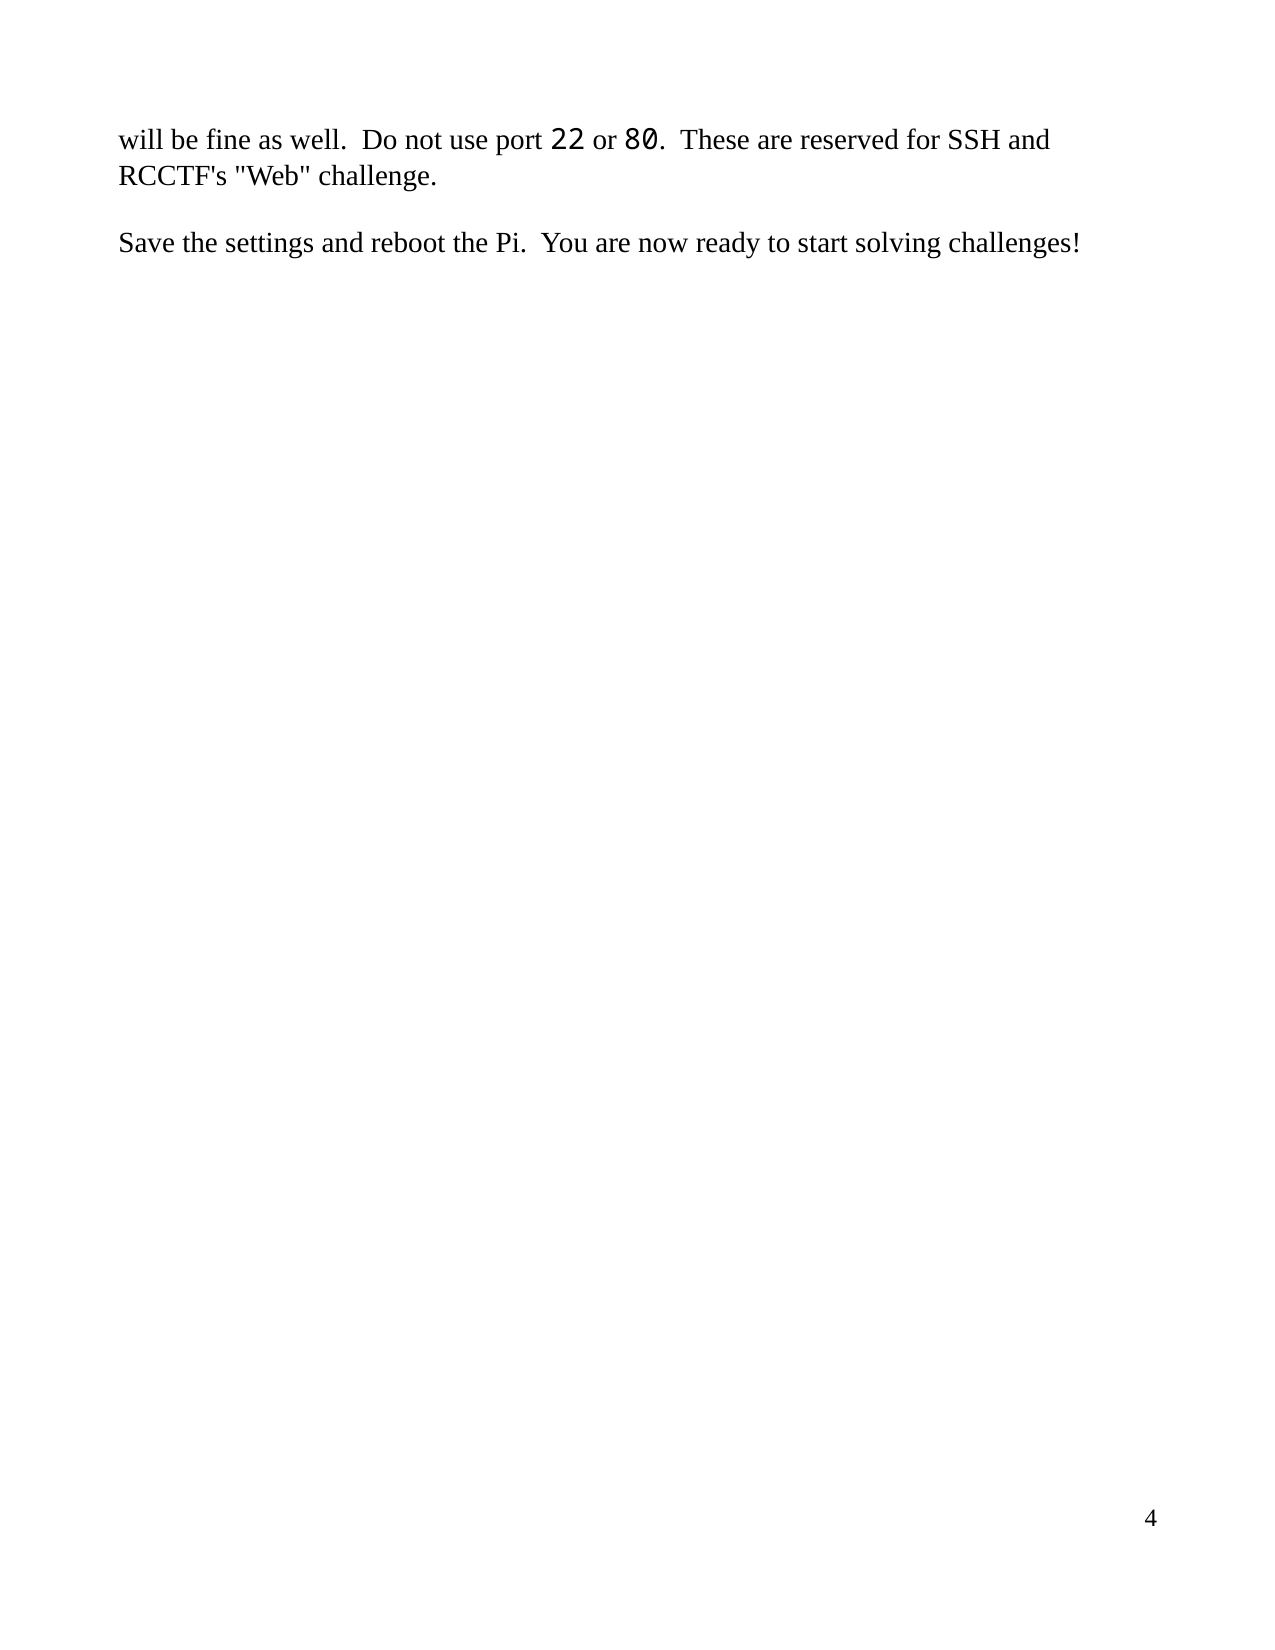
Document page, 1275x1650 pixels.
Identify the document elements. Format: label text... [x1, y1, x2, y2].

text will be fine as well. Do not use port 22 or 80. These are reserved for SSH and RCCTF's "Web" challenge. [118, 118, 1157, 191]
text Save the settings and reboot the Pi. You are now ready to start solving challenges! [118, 225, 1157, 258]
